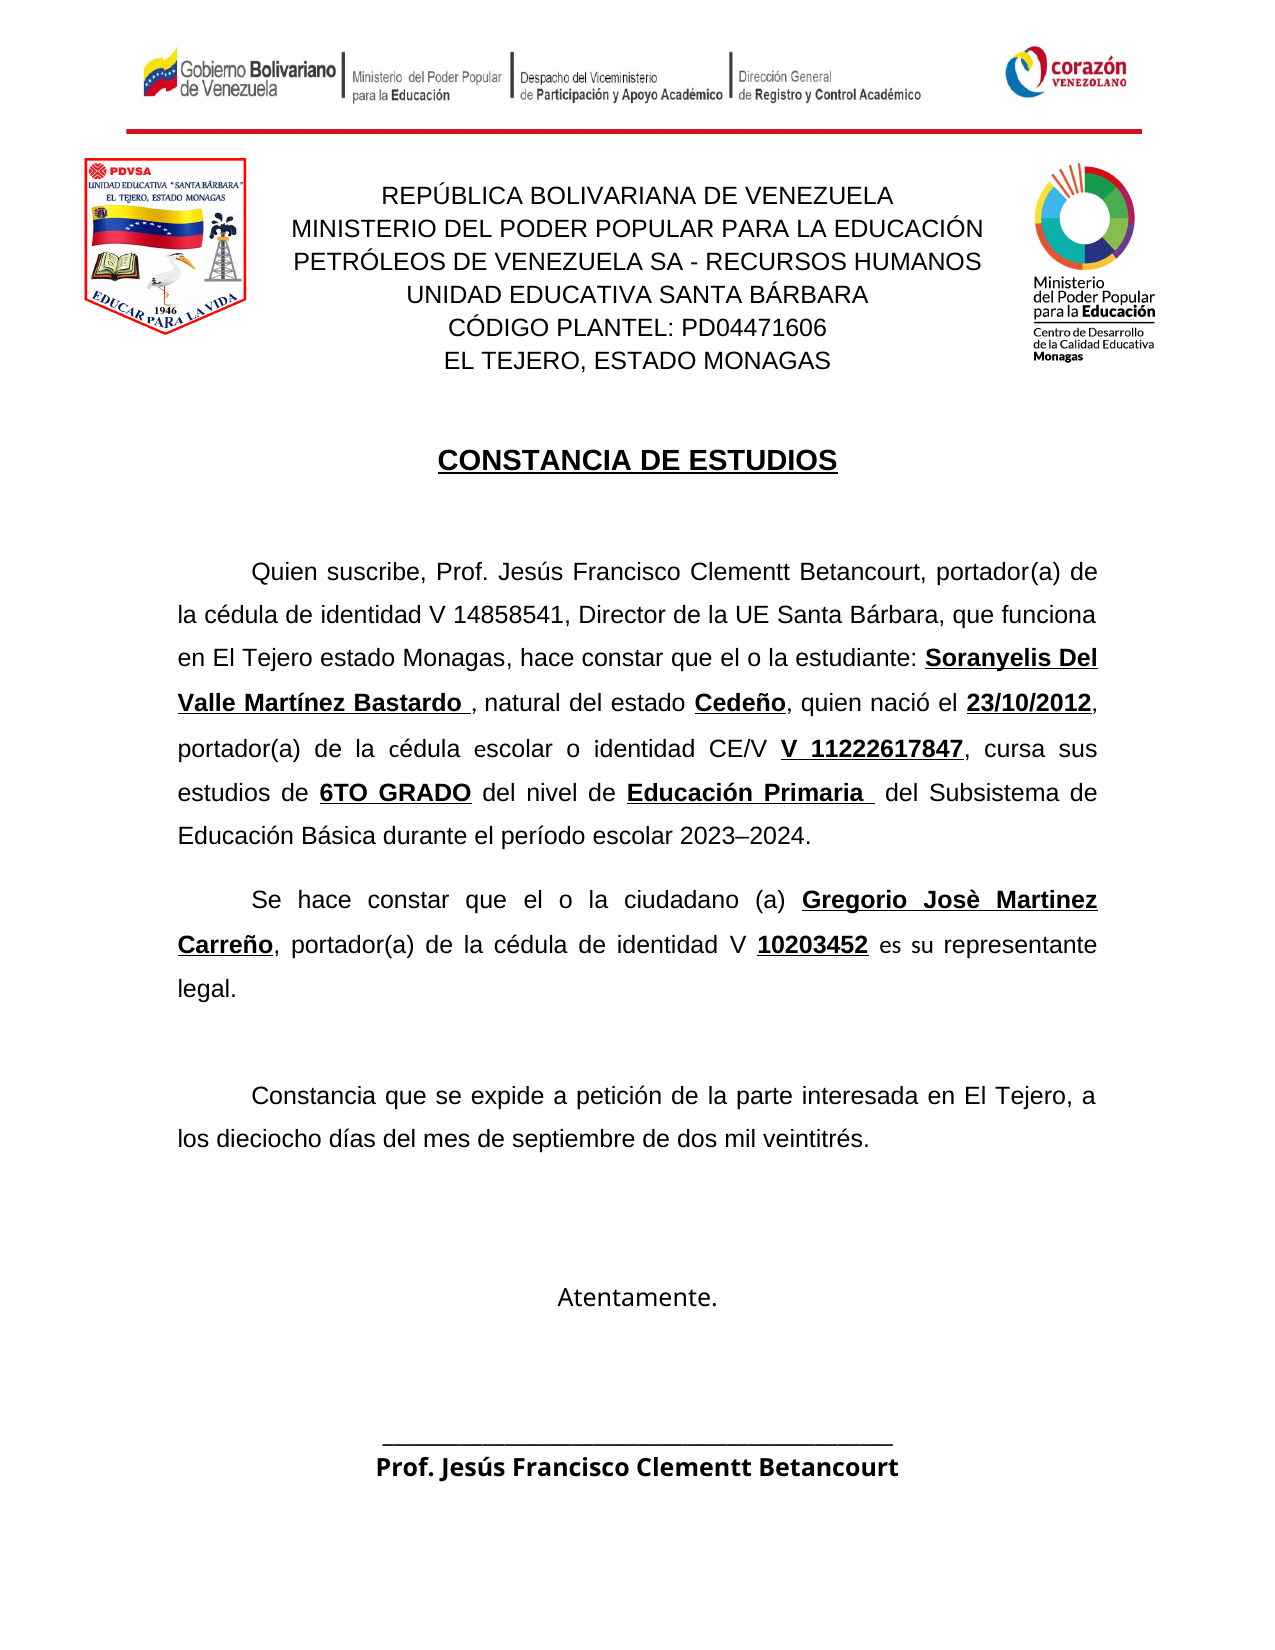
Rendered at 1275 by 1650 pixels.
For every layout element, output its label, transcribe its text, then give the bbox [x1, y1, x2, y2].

text Atentamente. [177, 1279, 1098, 1313]
subtitle CONSTANCIA DE ESTUDIOS [177, 443, 1098, 476]
text Constancia que se expide a petición de la parte interesada en El Tejero, a los dieciocho días del mes de septiembre de dos mil veintitrés. [177, 1081, 1098, 1153]
text Prof. Jesús Francisco Clementt Betancourt [177, 1450, 1098, 1484]
text Quien suscribe, Prof. Jesús Francisco Clementt Betancourt, portador(a) de la cédula de identidad V 14858541, Director de la UE Santa Bárbara, que funciona en El Tejero estado Monagas, hace constar que el o la estudiante: Soranyelis Del Valle Martínez Bastardo , natural del estado Cedeño, quien nació el 23/10/2012, portador(a) de la cédula escolar o identidad CE/V V 11222617847, cursa sus estudios de 6TO GRADO del nivel de Educación Primaria del Subsistema de Educación Básica durante el período escolar 2023–2024. [177, 557, 1098, 849]
picture [978, 153, 1200, 377]
picture [79, 158, 252, 335]
text EL TEJERO, ESTADO MONAGAS [177, 346, 978, 374]
text CÓDIGO PLANTEL: PD04471606 [177, 313, 978, 341]
subtitle MINISTERIO DEL PODER POPULAR PARA LA EDUCACIÓN [252, 214, 978, 242]
text UNIDAD EDUCATIVA SANTA BÁRBARA [252, 280, 978, 308]
picture [126, 11, 1142, 134]
subtitle REPÚBLICA BOLIVARIANA DE VENEZUELA [252, 181, 978, 209]
text Se hace constar que el o la ciudadano (a) Gregorio Josè Martinez Carreño, portador(a) de la cédula de identidad V 10203452 es su representante legal. [177, 885, 1098, 1002]
text ______________________________________________ [177, 1416, 1098, 1450]
subtitle PETRÓLEOS DE VENEZUELA SA - RECURSOS HUMANOS [252, 247, 978, 275]
